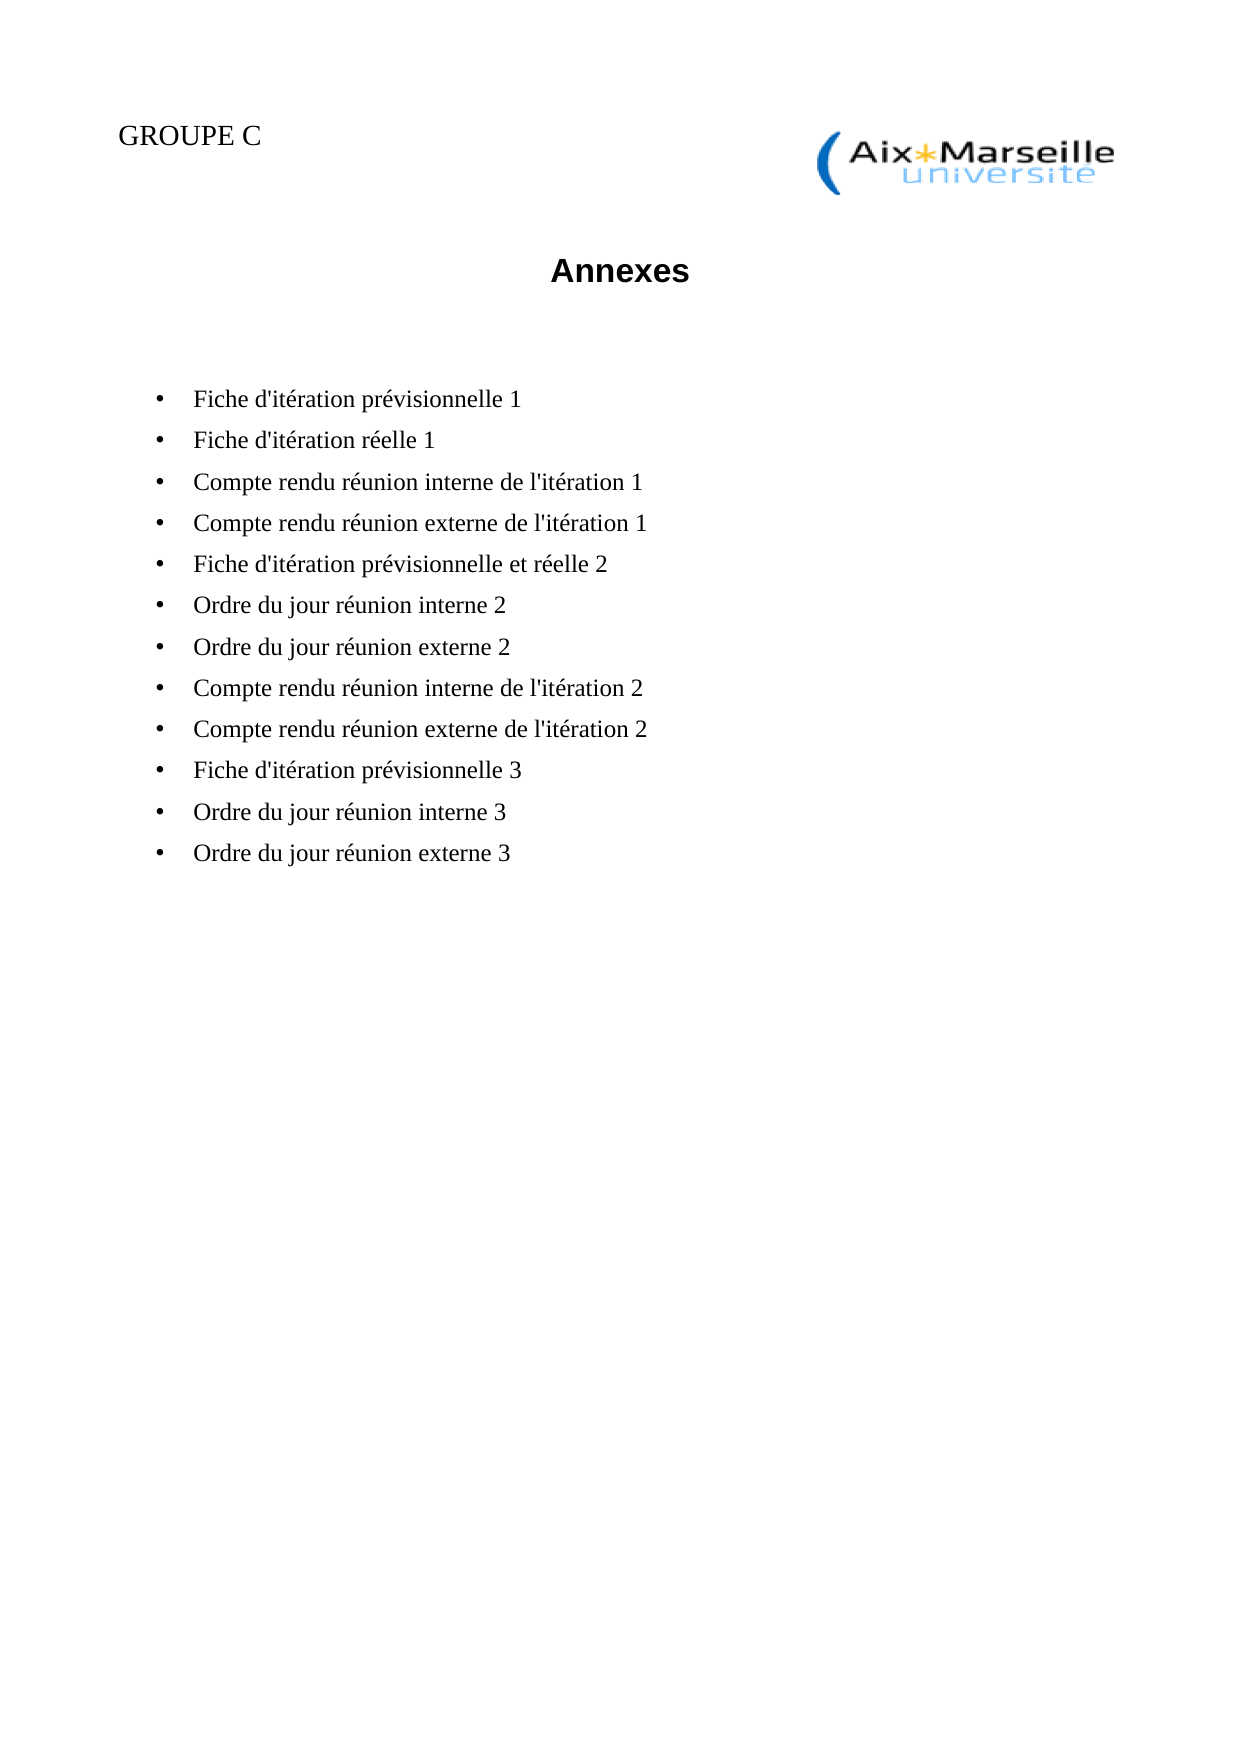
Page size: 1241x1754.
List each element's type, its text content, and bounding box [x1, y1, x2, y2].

subtitle Annexes [118, 251, 1122, 289]
list Fiche d'itération prévisionnelle 3 [156, 756, 1122, 784]
list Ordre du jour réunion interne 3 [156, 797, 1122, 826]
list Fiche d'itération réelle 1 [156, 426, 1122, 454]
list Ordre du jour réunion externe 3 [156, 838, 1122, 867]
list Compte rendu réunion interne de l'itération 2 [156, 673, 1122, 702]
list Ordre du jour réunion externe 2 [156, 632, 1122, 661]
text GROUPE C [118, 118, 1122, 152]
list Fiche d'itération prévisionnelle et réelle 2 [156, 549, 1122, 578]
list Ordre du jour réunion interne 2 [156, 591, 1122, 619]
list Compte rendu réunion externe de l'itération 2 [156, 714, 1122, 743]
list Fiche d'itération prévisionnelle 1 [156, 384, 1122, 413]
list Compte rendu réunion externe de l'itération 1 [156, 508, 1122, 537]
list Compte rendu réunion interne de l'itération 1 [156, 467, 1122, 496]
